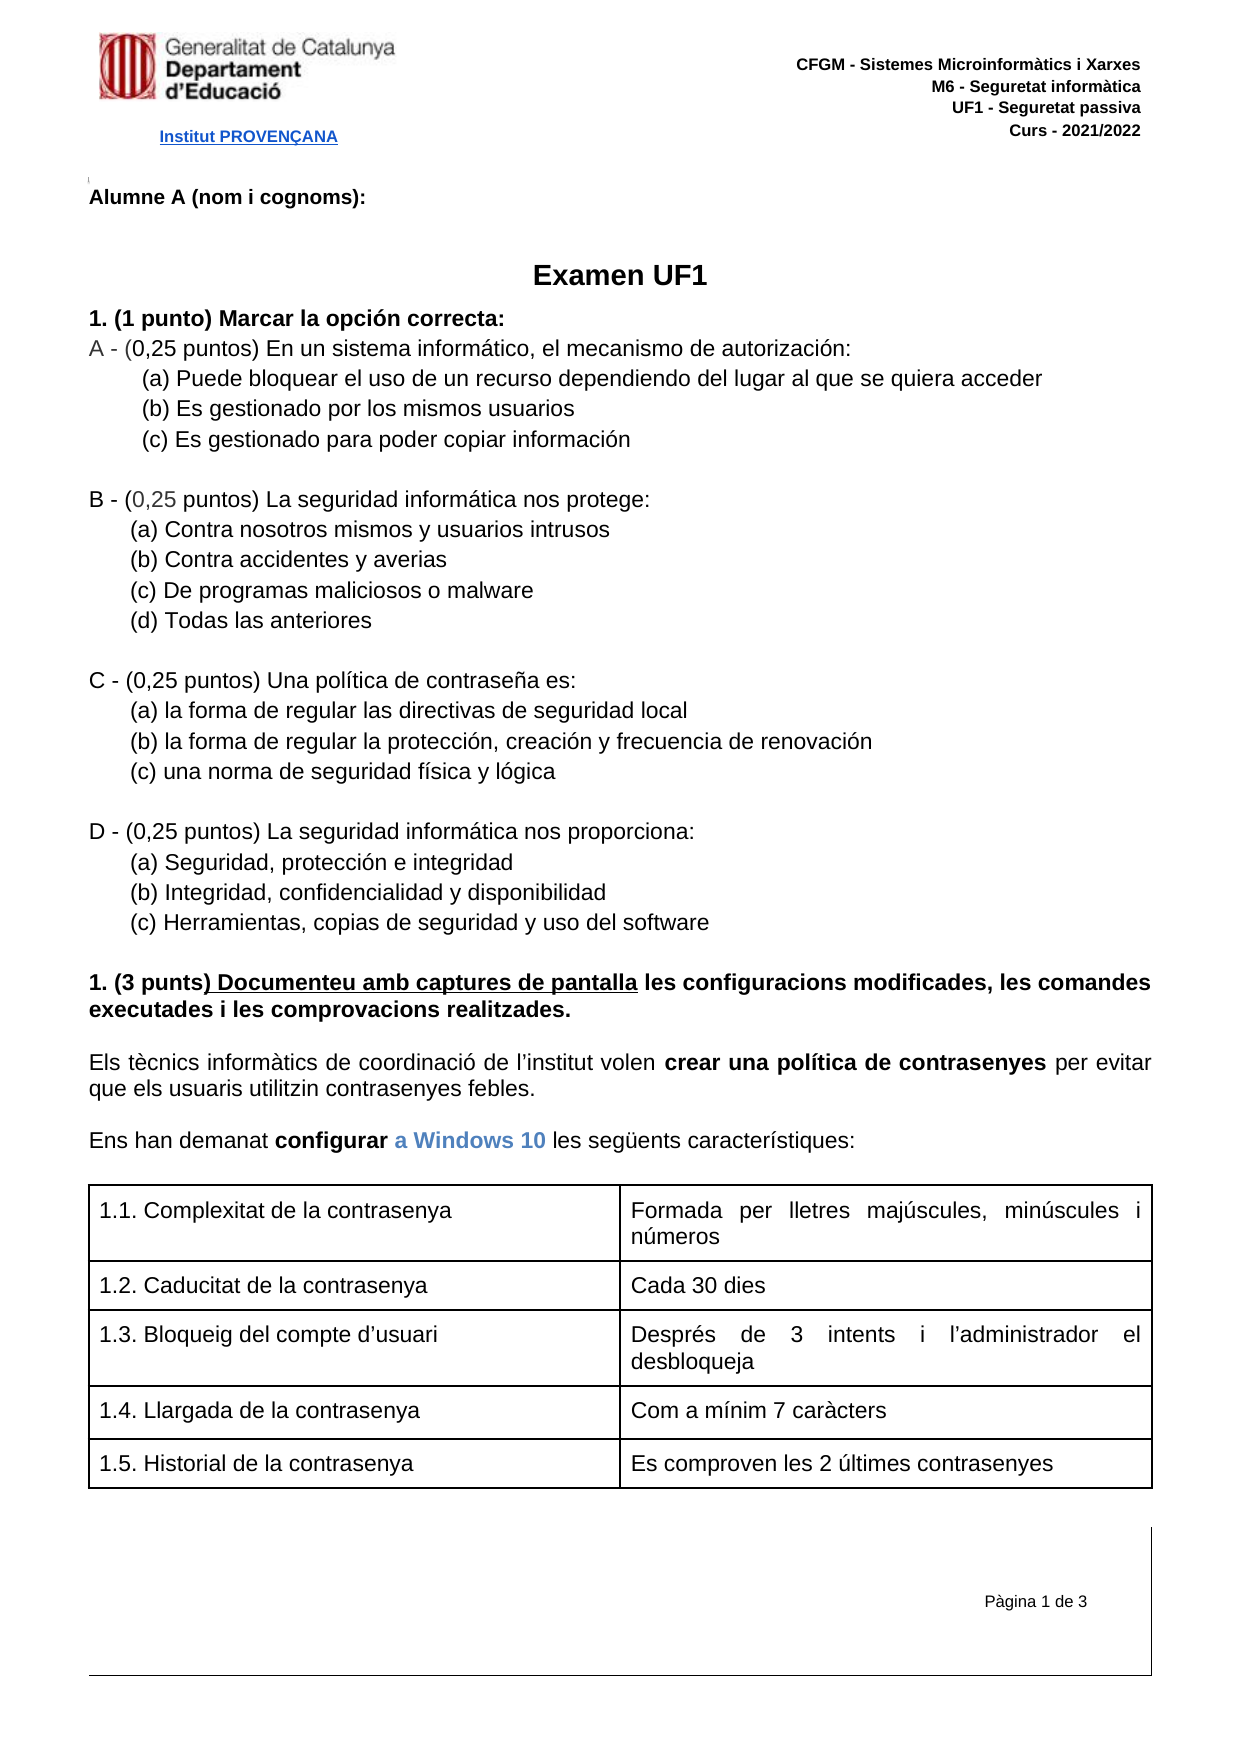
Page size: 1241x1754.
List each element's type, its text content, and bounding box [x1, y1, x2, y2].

list (a) Puede bloquear el uso de un recurso dependiendo del lugar al que se quiera acceder [106, 365, 1152, 392]
table_cell Com a mínim 7 caràcters [621, 1387, 1151, 1438]
text (b) Contra accidentes y averias [130, 546, 1152, 573]
text (c) Es gestionado para poder copiar información [142, 426, 1152, 452]
text (a) Seguridad, protección e integridad [130, 848, 1152, 875]
text 1. (1 punto) Marcar la opción correcta: [88, 305, 1152, 331]
table_cell Es comproven les 2 últimes contrasenyes [621, 1440, 1151, 1487]
text (b) Es gestionado por los mismos usuarios [142, 395, 1152, 422]
table_cell Després de 3 intents i l’administrador el desbloqueja [621, 1311, 1151, 1384]
table_cell 1.4. Llargada de la contrasenya [90, 1387, 619, 1438]
text (c) una norma de seguridad física y lógica [130, 758, 1152, 784]
text A - (0,25 puntos) En un sistema informático, el mecanismo de autorización: [88, 335, 1152, 361]
text Alumne A (nom i cognoms): [88, 184, 1152, 208]
text (a) la forma de regular las directivas de seguridad local [130, 697, 1152, 724]
picture [98, 32, 398, 102]
text Ens han demanat configurar a Windows 10 les següents característiques: [88, 1127, 1152, 1154]
table_header 1.1. Complexitat de la contrasenya [90, 1186, 619, 1260]
text Els tècnics informàtics de coordinació de l’institut volen crear una política de contrasenyes per evitar que els usuaris utilitzin contrasenyes febles. [88, 1048, 1152, 1101]
text (a) Contra nosotros mismos y usuarios intrusos [130, 516, 1152, 543]
text (c) De programas maliciosos o malware [130, 577, 1152, 603]
table_cell 1.2. Caducitat de la contrasenya [90, 1262, 619, 1309]
table_cell Cada 30 dies [621, 1262, 1151, 1309]
text (b) la forma de regular la protección, creación y frecuencia de renovación [130, 728, 1152, 754]
text (b) Integridad, confidencialidad y disponibilidad [130, 879, 1152, 905]
subtitle Examen UF1 [88, 258, 1152, 291]
table_cell 1.3. Bloqueig del compte d’usuari [90, 1311, 619, 1384]
list D - (0,25 puntos) La seguridad informática nos proporciona: [88, 818, 1152, 845]
table_cell 1.5. Historial de la contrasenya [90, 1440, 619, 1487]
table_header Formada per lletres majúscules, minúscules i números [621, 1186, 1151, 1260]
text C - (0,25 puntos) Una política de contraseña es: [88, 667, 1152, 694]
text 1. (3 punts) Documenteu amb captures de pantalla les configuracions modificades, les comandes executades i les comprovacions realitzades. [88, 969, 1152, 1022]
text B - (0,25 puntos) La seguridad informática nos protege: [88, 486, 1152, 512]
text (d) Todas las anteriores [130, 607, 1152, 633]
text (c) Herramientas, copias de seguridad y uso del software [130, 909, 1152, 935]
